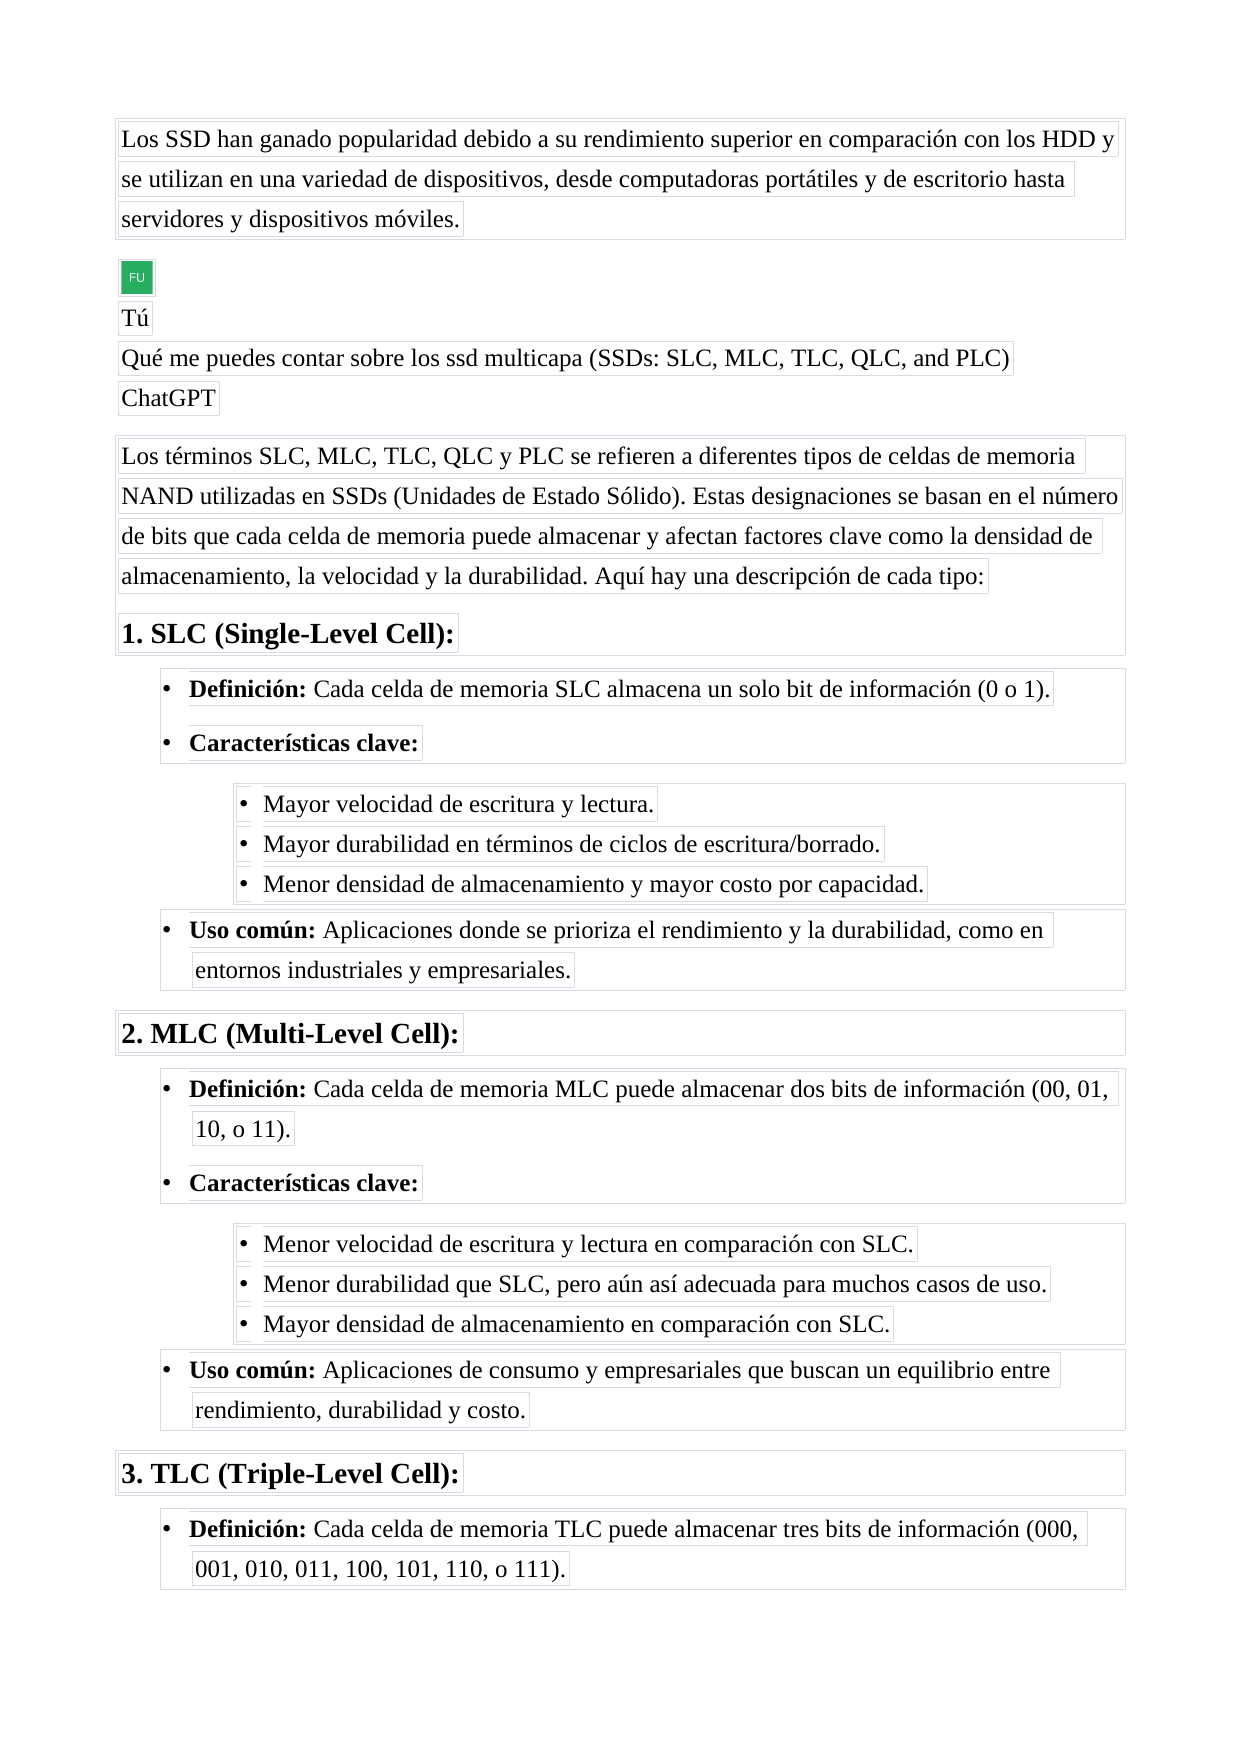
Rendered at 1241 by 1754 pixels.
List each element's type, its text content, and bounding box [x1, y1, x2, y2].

list Menor densidad de almacenamiento y mayor costo por capacidad. [234, 863, 1125, 904]
list Menor durabilidad que SLC, pero aún así adecuada para muchos casos de uso. [234, 1263, 1125, 1301]
text [153, 301, 1122, 335]
list Definición: Cada celda de memoria TLC puede almacenar tres bits de información (000, 001, 010, 011, 100, 101, 110, o 111). [161, 1509, 1125, 1589]
list Definición: Cada celda de memoria SLC almacena un solo bit de información (0 o 1). [161, 669, 1125, 706]
list Uso común: Aplicaciones donde se prioriza el rendimiento y la durabilidad, como en entornos industriales y empresariales. [161, 910, 1125, 990]
subtitle 2. MLC (Multi-Level Cell): [116, 1011, 1125, 1055]
text Qué me puedes contar sobre los ssd multicapa (SSDs: SLC, MLC, TLC, QLC, and PLC) [119, 342, 1013, 375]
text Los SSD han ganado popularidad debido a su rendimiento superior en comparación con los HDD y se utilizan en una variedad de dispositivos, desde computadoras portátiles y de escritorio hasta servidores y dispositivos móviles. [116, 119, 1125, 239]
list Mayor durabilidad en términos de ciclos de escritura/borrado. [234, 823, 1125, 861]
list Mayor densidad de almacenamiento en comparación con SLC. [234, 1303, 1125, 1344]
list Características clave: [161, 1162, 1125, 1203]
subtitle 1. SLC (Single-Level Cell): [116, 610, 1125, 655]
text Los términos SLC, MLC, TLC, QLC y PLC se refieren a diferentes tipos de celdas de memoria NAND utilizadas en SSDs (Unidades de Estado Sólido). Estas designaciones se basan en el número de bits que cada celda de memoria puede almacenar y afectan factores clave como la densidad de almacenamiento, la velocidad y la durabilidad. Aquí hay una descripción de cada tipo: [116, 436, 1125, 593]
list Definición: Cada celda de memoria MLC puede almacenar dos bits de información (00, 01, 10, o 11). [161, 1069, 1125, 1146]
picture [121, 261, 153, 294]
list Menor velocidad de escritura y lectura en comparación con SLC. [234, 1224, 1125, 1261]
text Tú [119, 302, 152, 335]
text ChatGPT [119, 382, 219, 415]
list Características clave: [161, 722, 1125, 763]
list Uso común: Aplicaciones de consumo y empresariales que buscan un equilibrio entre rendimiento, durabilidad y costo. [161, 1350, 1125, 1430]
list Mayor velocidad de escritura y lectura. [234, 784, 1125, 821]
text [220, 381, 1122, 415]
text [1014, 341, 1122, 375]
subtitle 3. TLC (Triple-Level Cell): [116, 1451, 1125, 1495]
